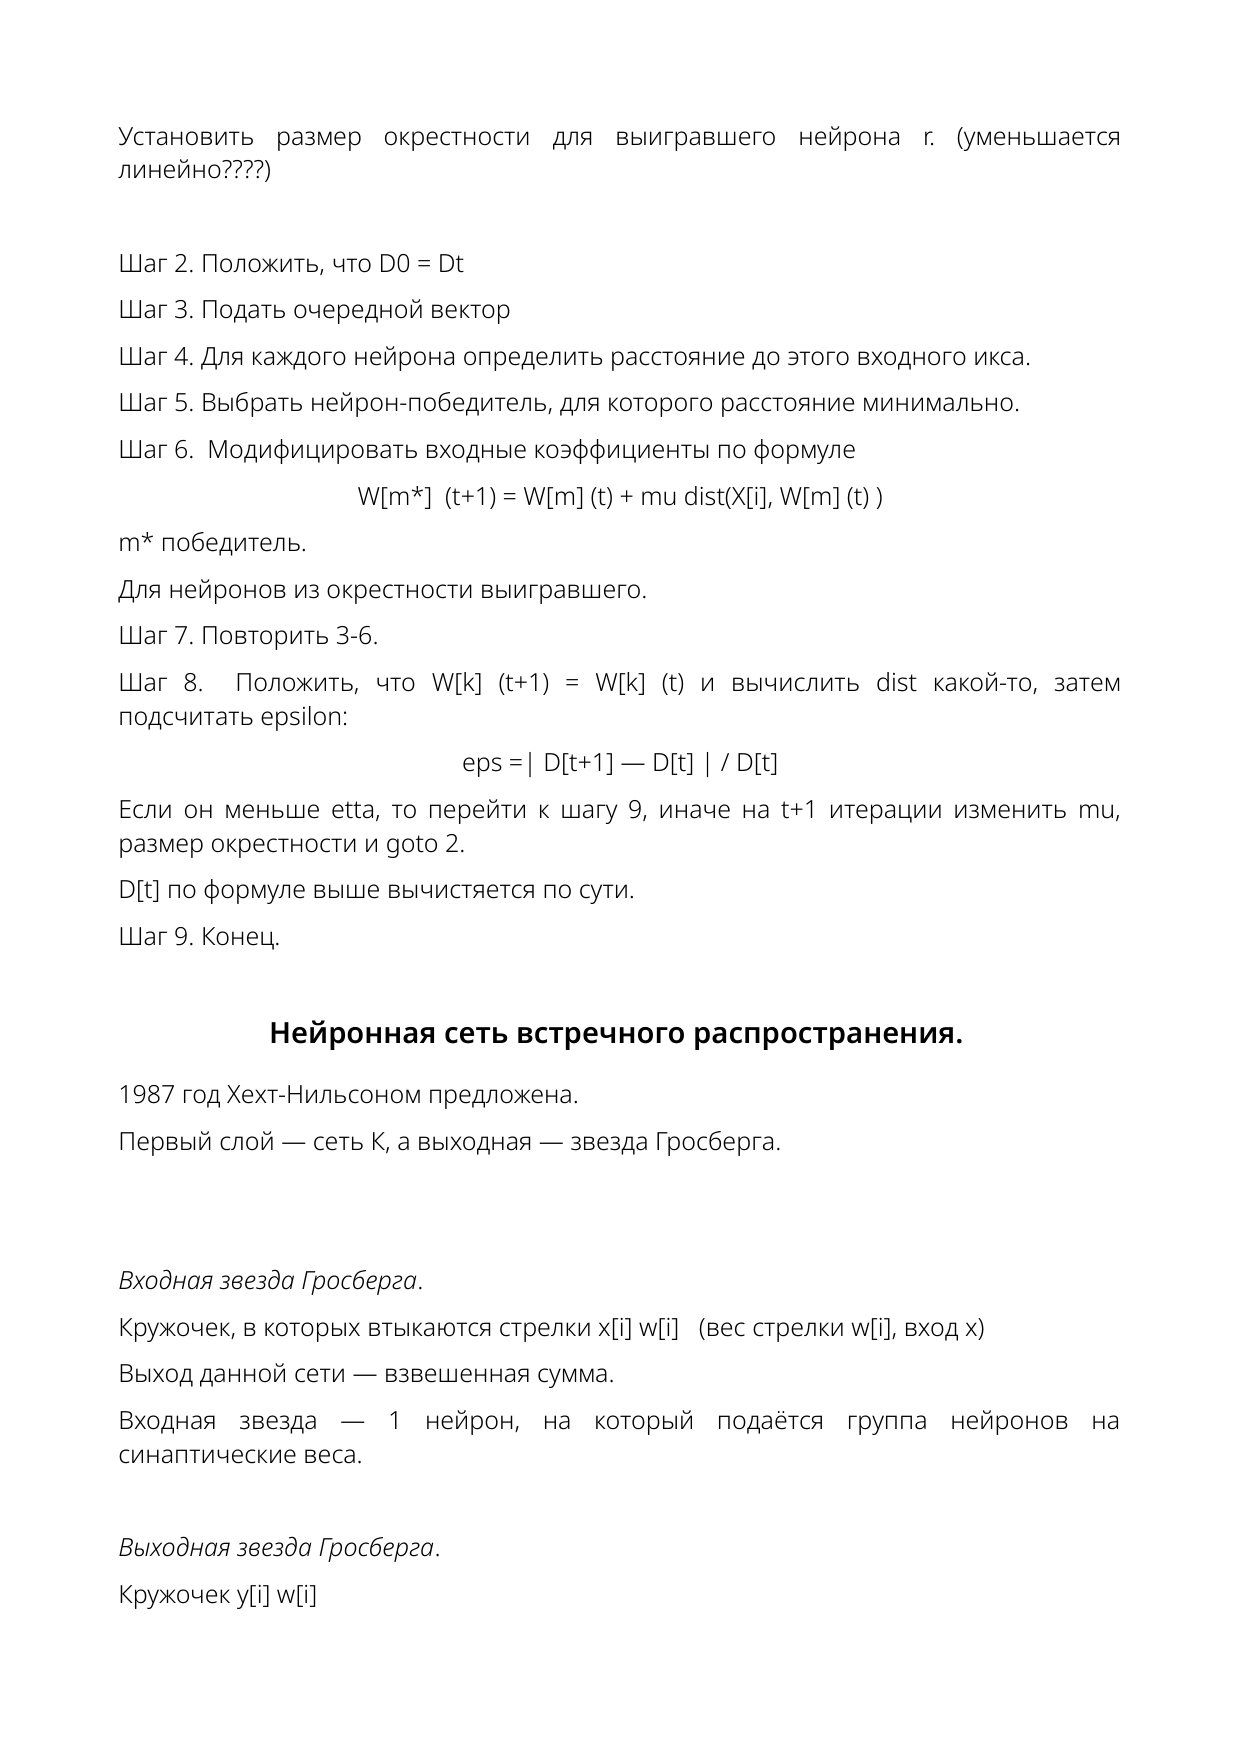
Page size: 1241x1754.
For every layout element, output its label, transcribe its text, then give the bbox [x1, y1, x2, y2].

text Шаг 8. Положить, что W[k] (t+1) = W[k] (t) и вычислить dist какой-то, затем подсчитать epsilon: [118, 664, 1122, 732]
text Шаг 4. Для каждого нейрона определить расстояние до этого входного икса. [118, 338, 1122, 372]
text Кружочек y[i] w[i] [118, 1576, 1122, 1610]
text Шаг 2. Положить, что D0 = Dt [118, 245, 1122, 279]
text Входная звезда Гросберга. [118, 1263, 1122, 1297]
text Шаг 6. Модифицировать входные коэффициенты по формуле [118, 432, 1122, 466]
text Выход данной сети — взвешенная сумма. [118, 1356, 1122, 1390]
text Шаг 9. Конец. [118, 919, 1122, 953]
text W[m*] (t+1) = W[m] (t) + mu dist(X[i], W[m] (t) ) [118, 478, 1122, 512]
text Для нейронов из окрестности выигравшего. [118, 571, 1122, 605]
text Первый слой — сеть К, а выходная — звезда Гросберга. [118, 1123, 1122, 1157]
text m* победитель. [118, 525, 1122, 559]
text Установить размер окрестности для выигравшего нейрона r. (уменьшается линейно????) [118, 118, 1122, 186]
text Входная звезда — 1 нейрон, на который подаётся группа нейронов на синаптические веса. [118, 1402, 1122, 1471]
text Шаг 5. Выбрать нейрон-победитель, для которого расстояние минимально. [118, 385, 1122, 419]
text eps =| D[t+1] — D[t] | / D[t] [118, 745, 1122, 779]
text Выходная звезда Гросберга. [118, 1530, 1122, 1564]
text Шаг 7. Повторить 3-6. [118, 618, 1122, 652]
text D[t] по формуле выше вычистяется по сути. [118, 872, 1122, 906]
text 1987 год Хехт-Нильсоном предложена. [118, 1077, 1122, 1111]
text Если он меньше etta, то перейти к шагу 9, иначе на t+1 итерации изменить mu, размер окрестности и goto 2. [118, 792, 1122, 860]
text Шаг 3. Подать очередной вектор [118, 292, 1122, 326]
subtitle Нейронная сеть встречного распространения. [118, 1012, 1122, 1052]
text Кружочек, в которых втыкаются стрелки x[i] w[i] (вес стрелки w[i], вход x) [118, 1309, 1122, 1343]
